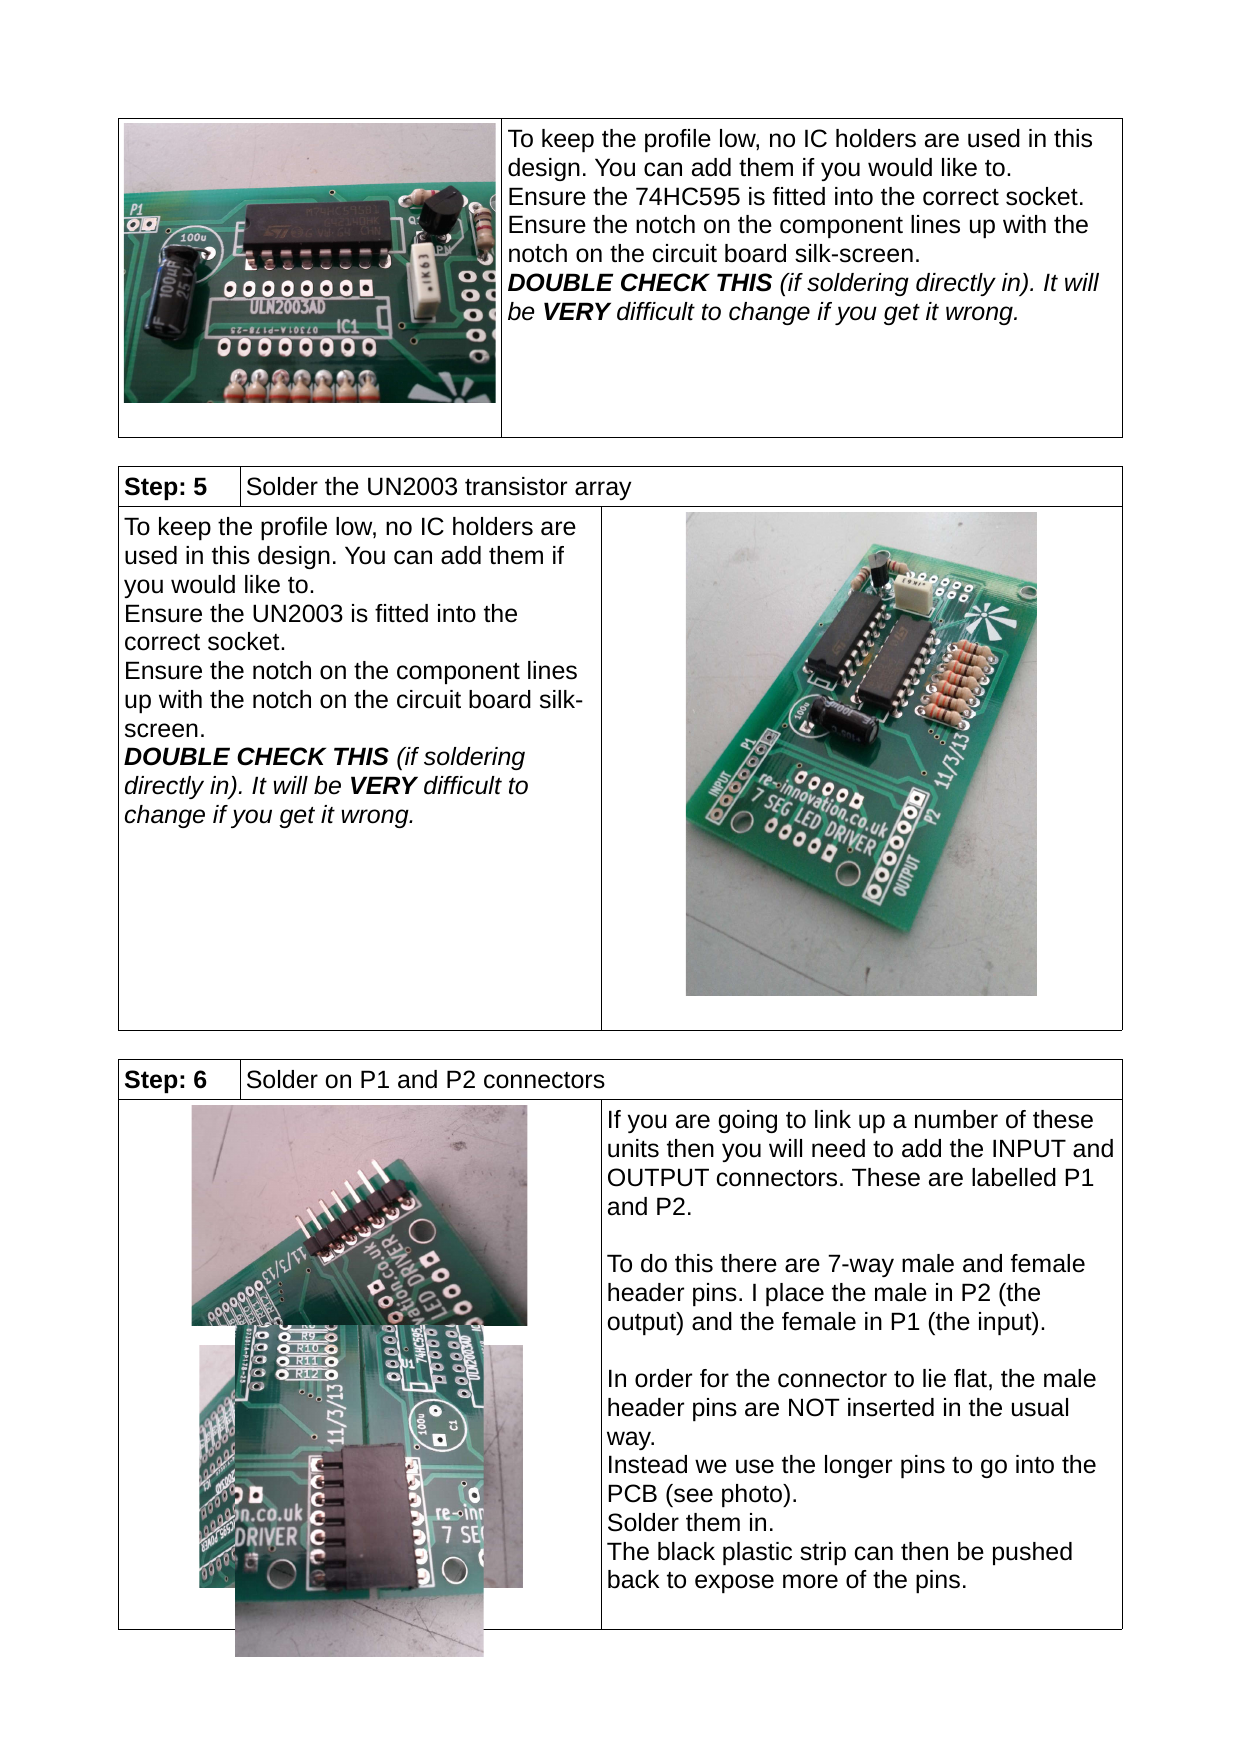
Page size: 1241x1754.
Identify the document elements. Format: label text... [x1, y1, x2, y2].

picture [685, 512, 1037, 996]
table_header Step: 6 [119, 1060, 240, 1099]
table_header Solder the UN2003 transistor array [241, 467, 1122, 506]
table_cell [119, 1100, 601, 1628]
picture [123, 123, 496, 403]
picture [191, 1105, 528, 1657]
table_cell [602, 507, 1122, 1030]
table_header Solder on P1 and P2 connectors [241, 1060, 1122, 1099]
table_cell To keep the profile low, no IC holders are used in this design. You can add them if you would like to. Ensure the 74HC595 is fitted into the correct socket. Ensure the notch on the component lines up with the notch on the circuit board silk-screen. DOUBLE CHECK THIS (if soldering directly in). It will be VERY difficult to change if you get it wrong. [502, 119, 1122, 437]
table_cell To keep the profile low, no IC holders are used in this design. You can add them if you would like to. Ensure the UN2003 is fitted into the correct socket. Ensure the notch on the component lines up with the notch on the circuit board silk-screen. DOUBLE CHECK THIS (if soldering directly in). It will be VERY difficult to change if you get it wrong. [119, 507, 601, 1030]
table_header Step: 5 [119, 467, 240, 506]
table_cell If you are going to link up a number of these units then you will need to add the INPUT and OUTPUT connectors. These are labelled P1 and P2. To do this there are 7-way male and female header pins. I place the male in P2 (the output) and the female in P1 (the input). In order for the connector to lie flat, the male header pins are NOT inserted in the usual way. Instead we use the longer pins to go into the PCB (see photo). Solder them in. The black plastic strip can then be pushed back to expose more of the pins. [602, 1100, 1122, 1628]
table_cell [119, 119, 501, 437]
